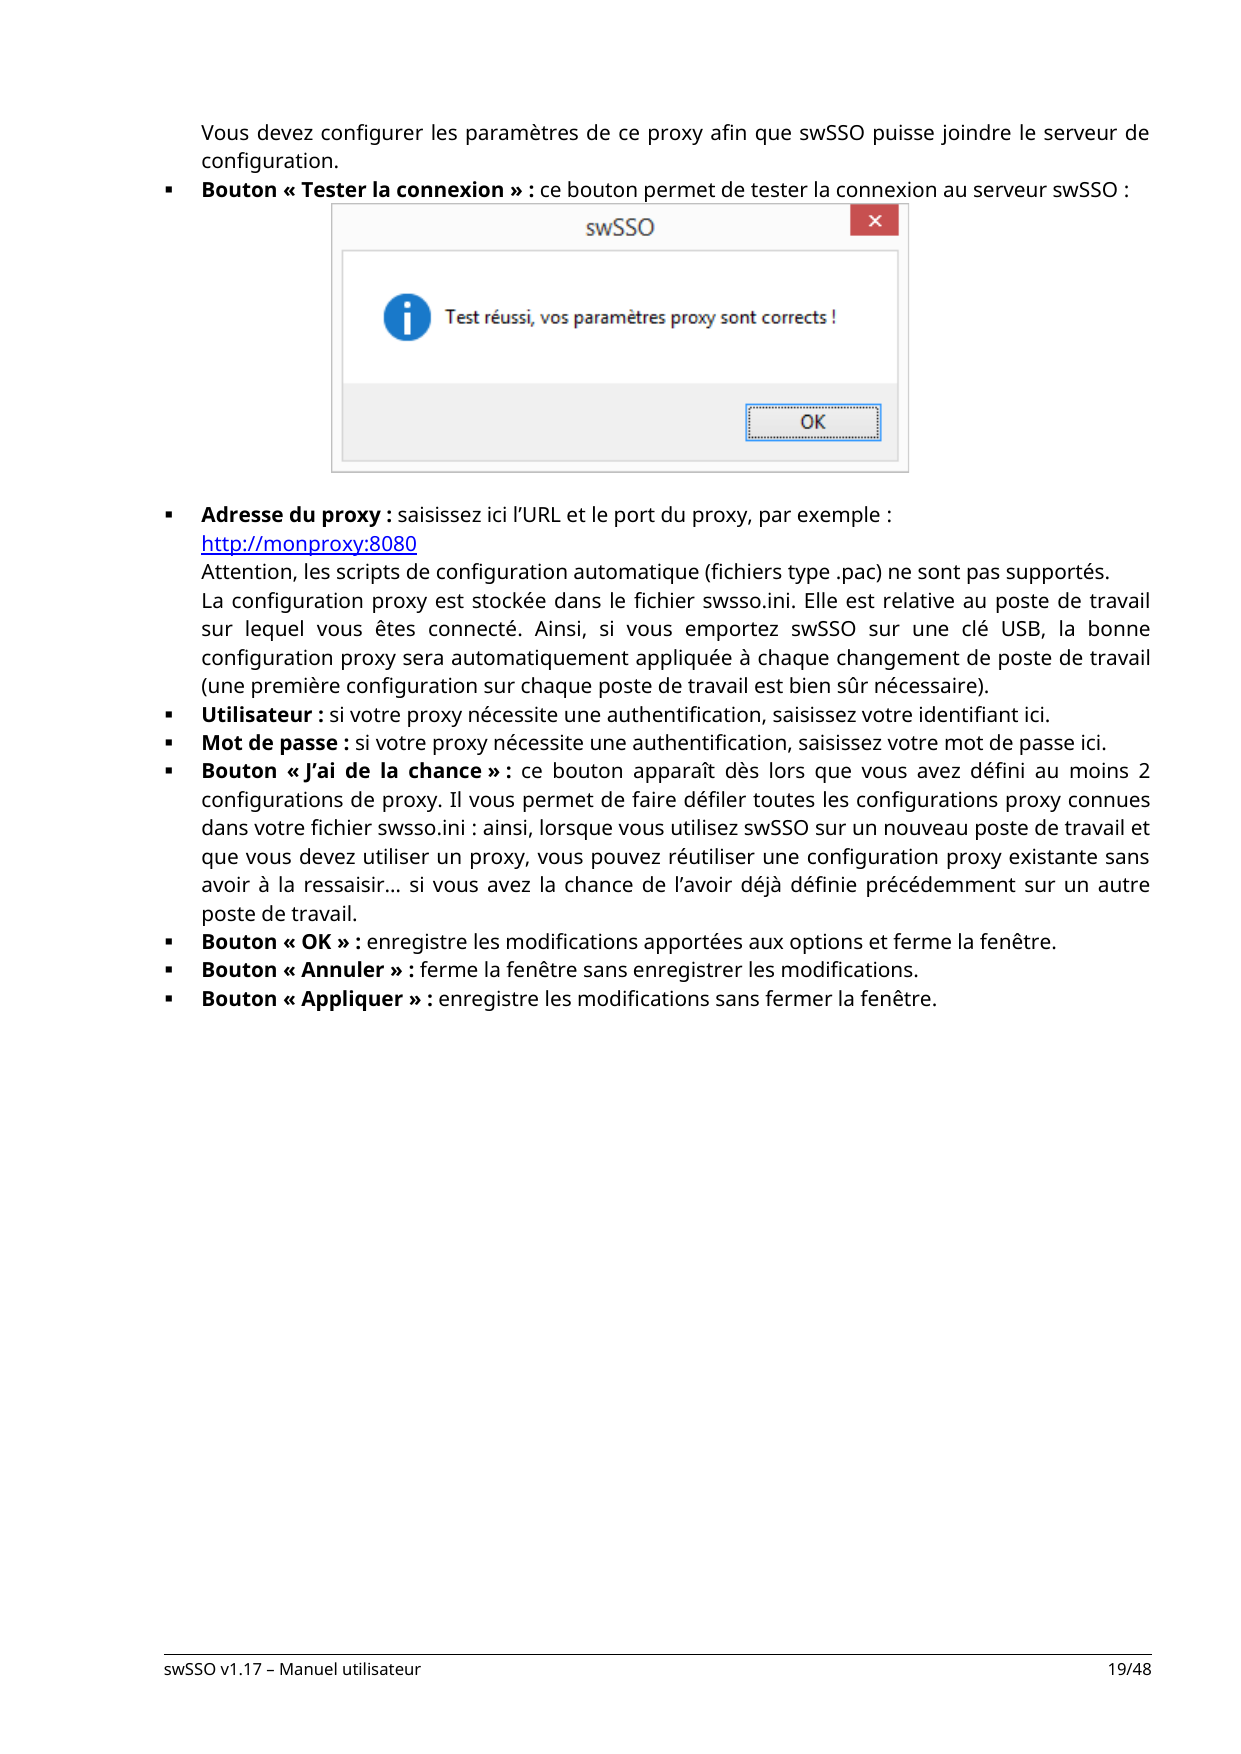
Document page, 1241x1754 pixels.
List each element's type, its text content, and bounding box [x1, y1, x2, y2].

picture [331, 203, 910, 473]
text La configuration proxy est stockée dans le fichier swsso.ini. Elle est relative au poste de travail sur lequel vous êtes connecté. Ainsi, si vous emportez swSSO sur une clé USB, la bonne configuration proxy sera automatiquement appliquée à chaque changement de poste de travail (une première configuration sur chaque poste de travail est bien sûr nécessaire). [201, 586, 1152, 700]
list Utilisateur : si votre proxy nécessite une authentification, saisissez votre identifiant ici. [164, 700, 1152, 728]
list Bouton « J’ai de la chance » : ce bouton apparaît dès lors que vous avez défini au moins 2 configurations de proxy. Il vous permet de faire défiler toutes les configurations proxy connues dans votre fichier swsso.ini : ainsi, lorsque vous utilisez swSSO sur un nouveau poste de travail et que vous devez utiliser un proxy, vous pouvez réutiliser une configuration proxy existante sans avoir à la ressaisir… si vous avez la chance de l’avoir déjà définie précédemment sur un autre poste de travail. [164, 757, 1152, 927]
list Adresse du proxy : saisissez ici l’URL et le port du proxy, par exemple : [164, 501, 1152, 529]
text Attention, les scripts de configuration automatique (fichiers type .pac) ne sont pas supportés. [201, 557, 1152, 586]
list Bouton « Tester la connexion » : ce bouton permet de tester la connexion au serveur swSSO : [164, 175, 1152, 203]
list Bouton « Annuler » : ferme la fenêtre sans enregistrer les modifications. [164, 956, 1152, 984]
list Bouton « OK » : enregistre les modifications apportées aux options et ferme la fenêtre. [164, 927, 1152, 956]
list Vous devez configurer les paramètres de ce proxy afin que swSSO puisse joindre le serveur de configuration. [164, 118, 1152, 175]
list Mot de passe : si votre proxy nécessite une authentification, saisissez votre mot de passe ici. [164, 728, 1152, 757]
list Bouton « Appliquer » : enregistre les modifications sans fermer la fenêtre. [164, 984, 1152, 1012]
text http://monproxy:8080 [201, 529, 1152, 557]
